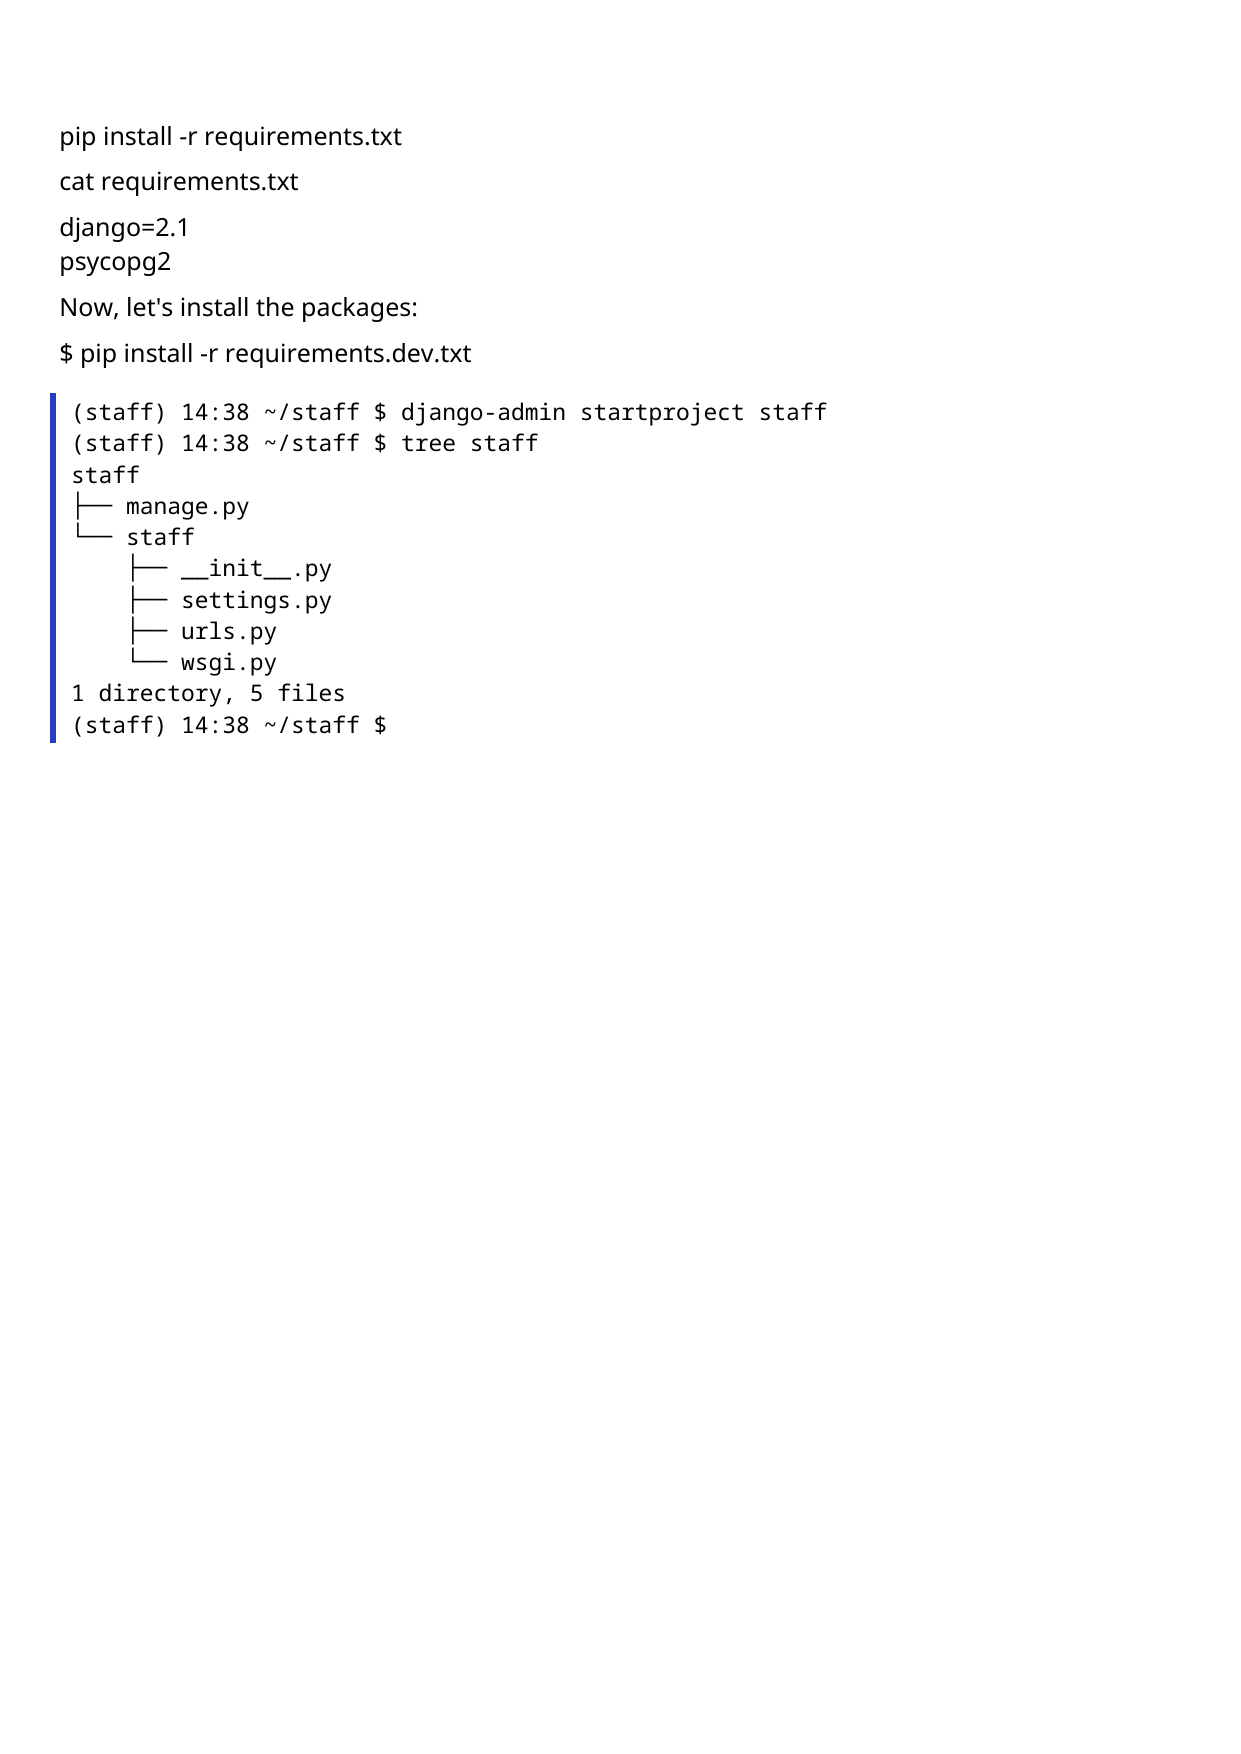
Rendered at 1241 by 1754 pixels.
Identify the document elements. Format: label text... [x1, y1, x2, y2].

text ├── settings.py [59, 583, 1181, 615]
text staff [59, 458, 1181, 490]
text └── staff [59, 521, 1181, 552]
text django=2.1 psycopg2 [59, 210, 1181, 278]
text Now, let's install the packages: [59, 290, 1181, 324]
text pip install -r requirements.txt [59, 118, 1181, 152]
text (staff) 14:38 ~/staff $ [56, 708, 1184, 743]
text └── wsgi.py [59, 646, 1181, 677]
text ├── urls.py [59, 615, 1181, 646]
text (staff) 14:38 ~/staff $ tree staff [59, 427, 1181, 458]
text $ pip install -r requirements.dev.txt [59, 336, 1181, 369]
text (staff) 14:38 ~/staff $ django-admin startproject staff [56, 393, 1184, 427]
text ├── __init__.py [59, 552, 1181, 583]
text 1 directory, 5 files [59, 677, 1181, 708]
text cat requirements.txt [59, 164, 1181, 198]
text ├── manage.py [59, 490, 1181, 521]
